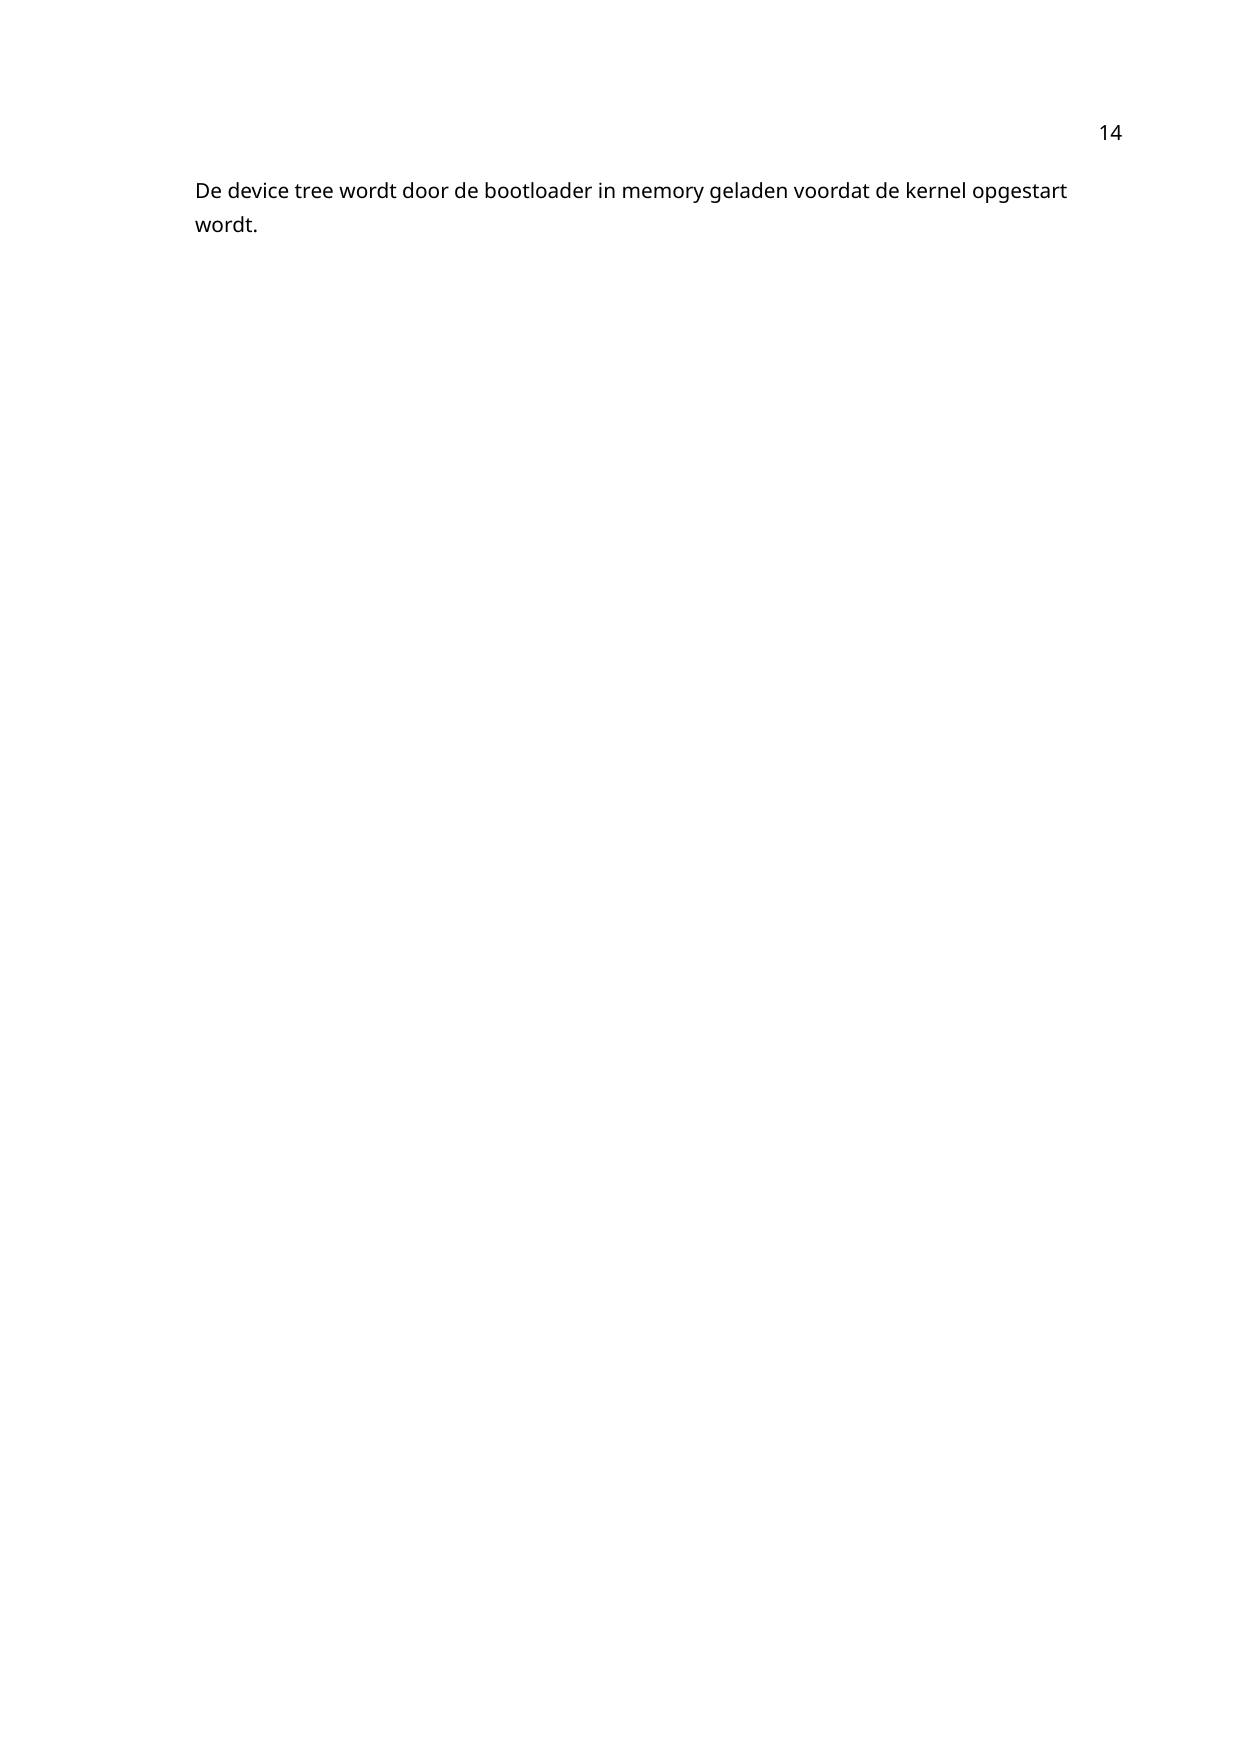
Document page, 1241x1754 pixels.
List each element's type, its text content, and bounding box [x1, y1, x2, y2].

text De device tree wordt door de bootloader in memory geladen voordat de kernel opgestart wordt. [195, 176, 1122, 238]
